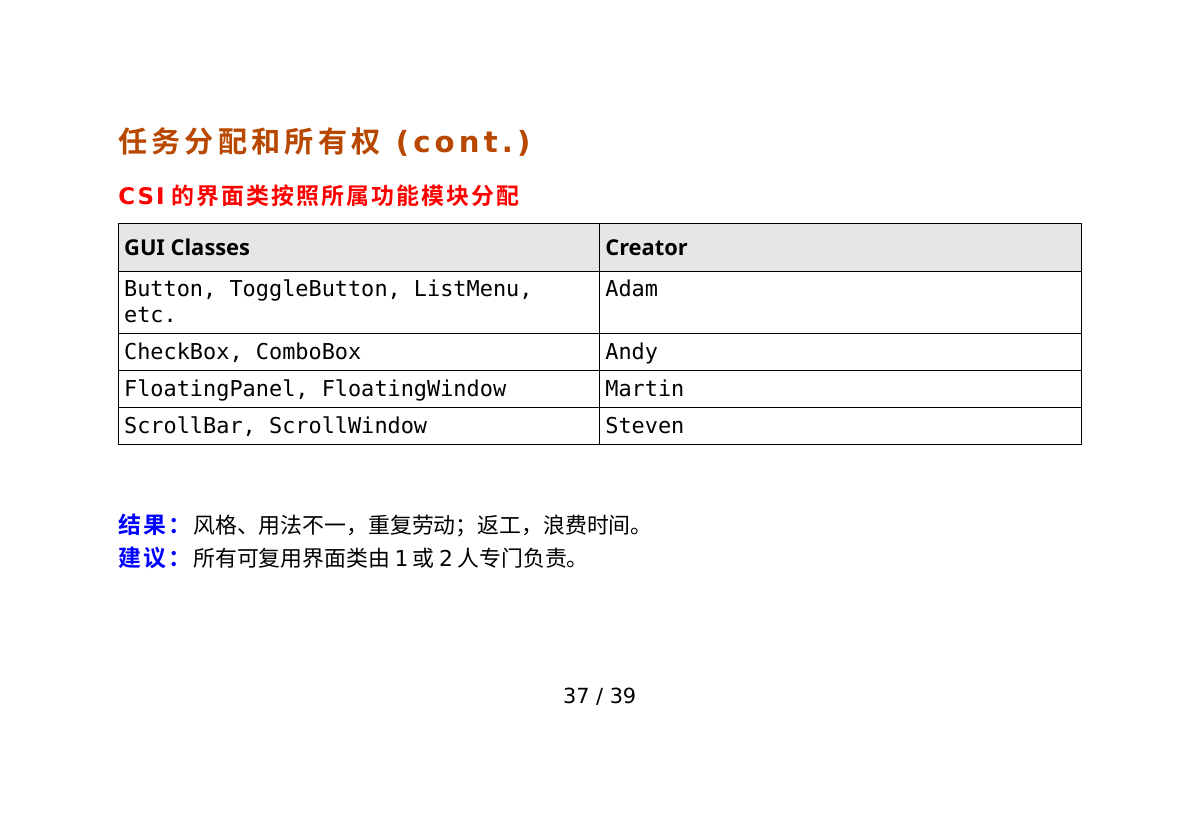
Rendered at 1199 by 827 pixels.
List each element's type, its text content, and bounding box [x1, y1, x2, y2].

table_cell Adam [600, 272, 1081, 333]
title 任务分配和所有权 (cont.) [118, 118, 1081, 160]
table_cell Button, ToggleButton, ListMenu, etc. [119, 272, 599, 333]
table_cell Steven [600, 408, 1081, 444]
table_header GUI Classes [119, 224, 599, 271]
text CSI的界面类按照所属功能模块分配 [118, 178, 1081, 211]
text 结果：风格、用法不一，重复劳动；返工，浪费时间。 建议：所有可复用界面类由1或2人专门负责。 [118, 506, 1081, 573]
table_cell Andy [600, 334, 1081, 370]
table_cell Martin [600, 371, 1081, 407]
table_cell CheckBox, ComboBox [119, 334, 599, 370]
table_cell ScrollBar, ScrollWindow [119, 408, 599, 444]
table_cell FloatingPanel, FloatingWindow [119, 371, 599, 407]
table_header Creator [600, 224, 1081, 271]
